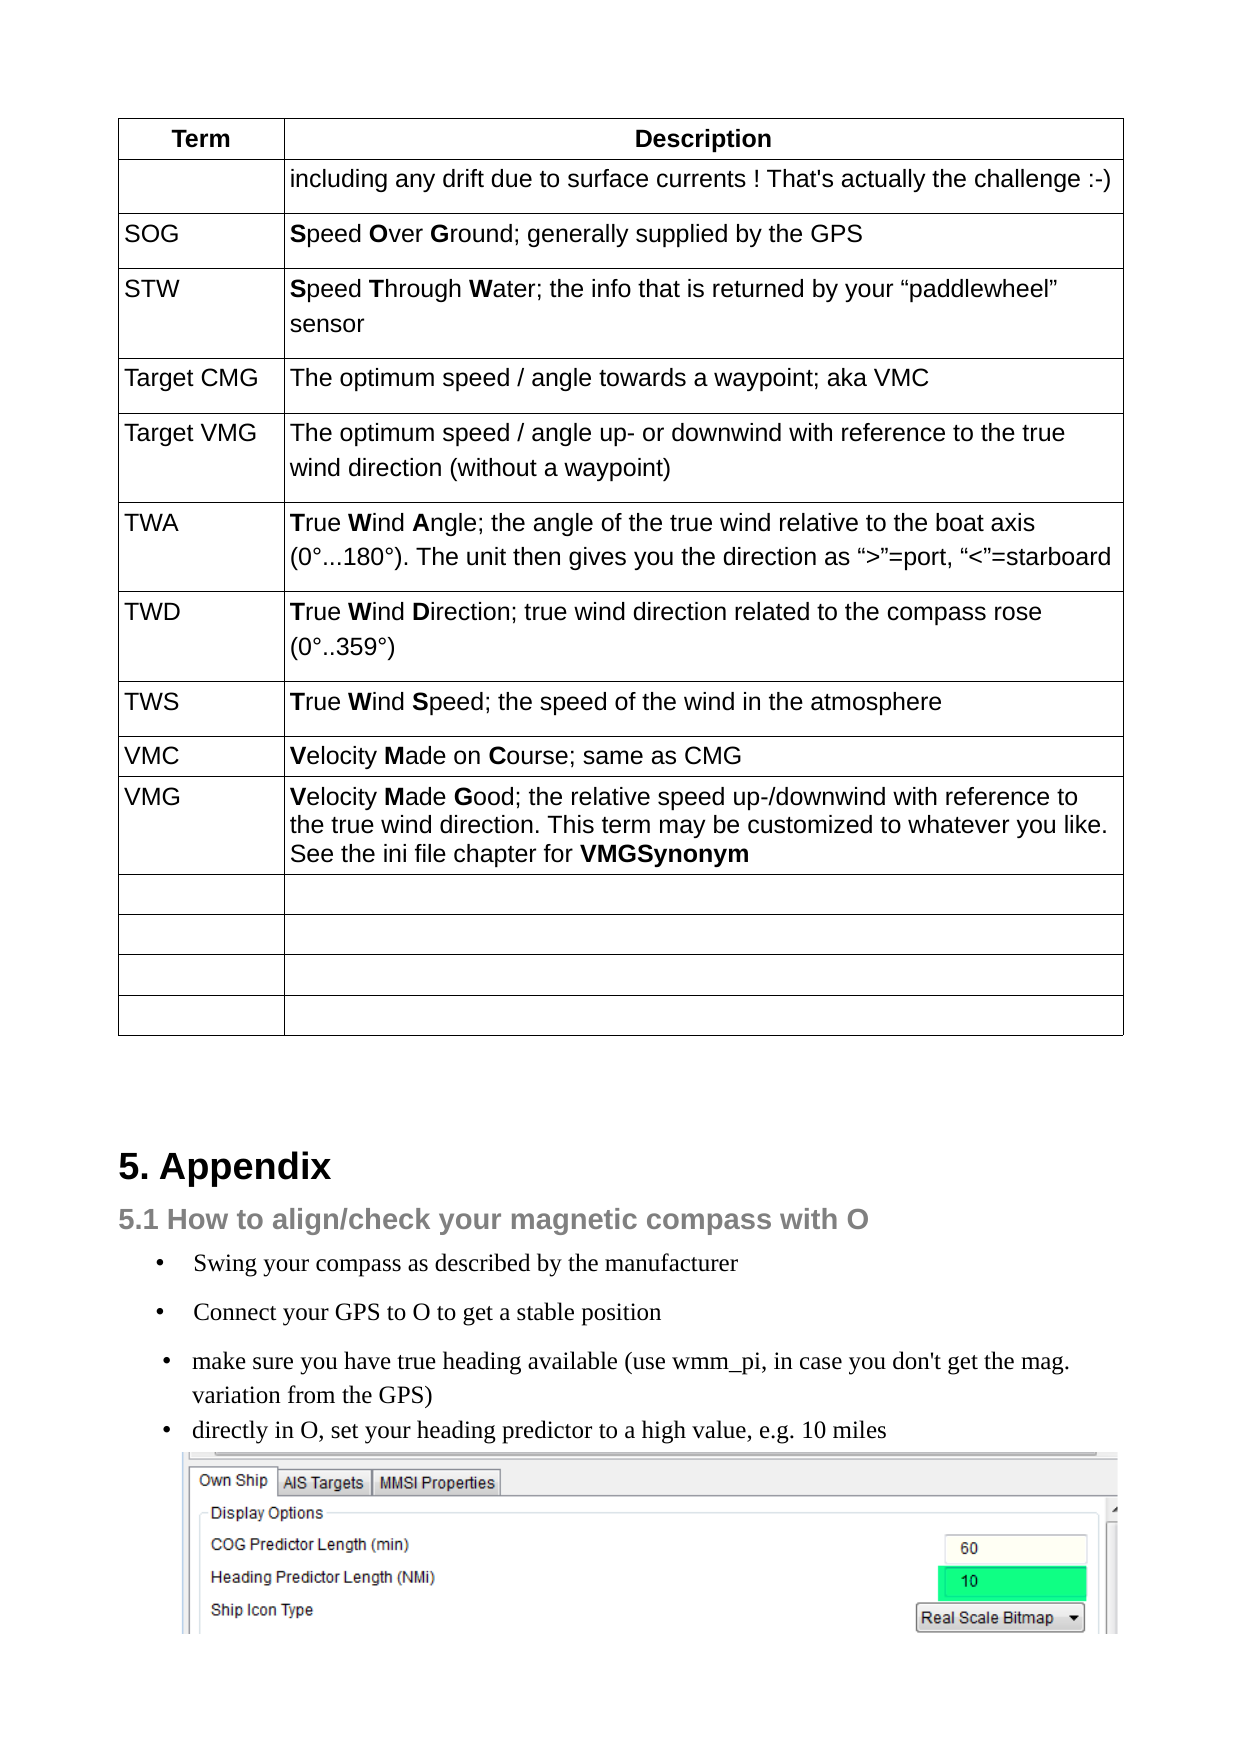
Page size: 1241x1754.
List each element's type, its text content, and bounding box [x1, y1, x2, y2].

table_cell TWD [119, 592, 284, 681]
table_cell The optimum speed / angle towards a waypoint; aka VMC [285, 359, 1123, 412]
table_cell [285, 915, 1123, 954]
list Swing your compass as described by the manufacturer [156, 1248, 1122, 1277]
table_cell Velocity Made Good; the relative speed up-/downwind with reference to the true wind direction. This term may be customized to whatever you like. See the ini file chapter for VMGSynonym [285, 777, 1123, 874]
table_cell STW [119, 269, 284, 358]
table_cell Target CMG [119, 359, 284, 412]
table_cell True Wind Direction; true wind direction related to the compass rose (0°..359°) [285, 592, 1123, 681]
table_cell SOG [119, 214, 284, 268]
table_cell VMC [119, 737, 284, 776]
table_cell [285, 996, 1123, 1035]
table_cell [285, 875, 1123, 914]
table_cell [119, 160, 284, 213]
table_cell [119, 996, 284, 1035]
table_cell The optimum speed / angle up- or downwind with reference to the true wind direction (without a waypoint) [285, 414, 1123, 502]
table_cell True Wind Speed; the speed of the wind in the atmosphere [285, 682, 1123, 736]
table_cell Target VMG [119, 414, 284, 502]
table_cell Speed Through Water; the info that is returned by your “paddlewheel” sensor [285, 269, 1123, 358]
subtitle 5. Appendix [118, 1143, 1122, 1187]
table_cell [119, 875, 284, 914]
list Connect your GPS to O to get a stable position [156, 1297, 1122, 1326]
table_header Description [285, 119, 1123, 158]
list make sure you have true heading available (use wmm_pi, in case you don't get the mag. variation from the GPS) [162, 1346, 1122, 1409]
table_cell [119, 955, 284, 994]
table_cell [285, 955, 1123, 994]
table_cell TWA [119, 503, 284, 591]
table_cell including any drift due to surface currents ! That's actually the challenge :-) [285, 160, 1123, 213]
list directly in O, set your heading predictor to a high value, e.g. 10 miles [162, 1415, 1122, 1444]
table_cell [119, 915, 284, 954]
table_cell Velocity Made on Course; same as CMG [285, 737, 1123, 776]
table_header Term [119, 119, 284, 158]
table_cell VMG [119, 777, 284, 874]
picture [181, 1452, 1119, 1634]
table_cell TWS [119, 682, 284, 736]
table_cell Speed Over Ground; generally supplied by the GPS [285, 214, 1123, 268]
subtitle 5.1 How to align/check your magnetic compass with O [118, 1202, 1122, 1235]
table_cell True Wind Angle; the angle of the true wind relative to the boat axis (0°...180°). The unit then gives you the direction as “>”=port, “<”=starboard [285, 503, 1123, 591]
